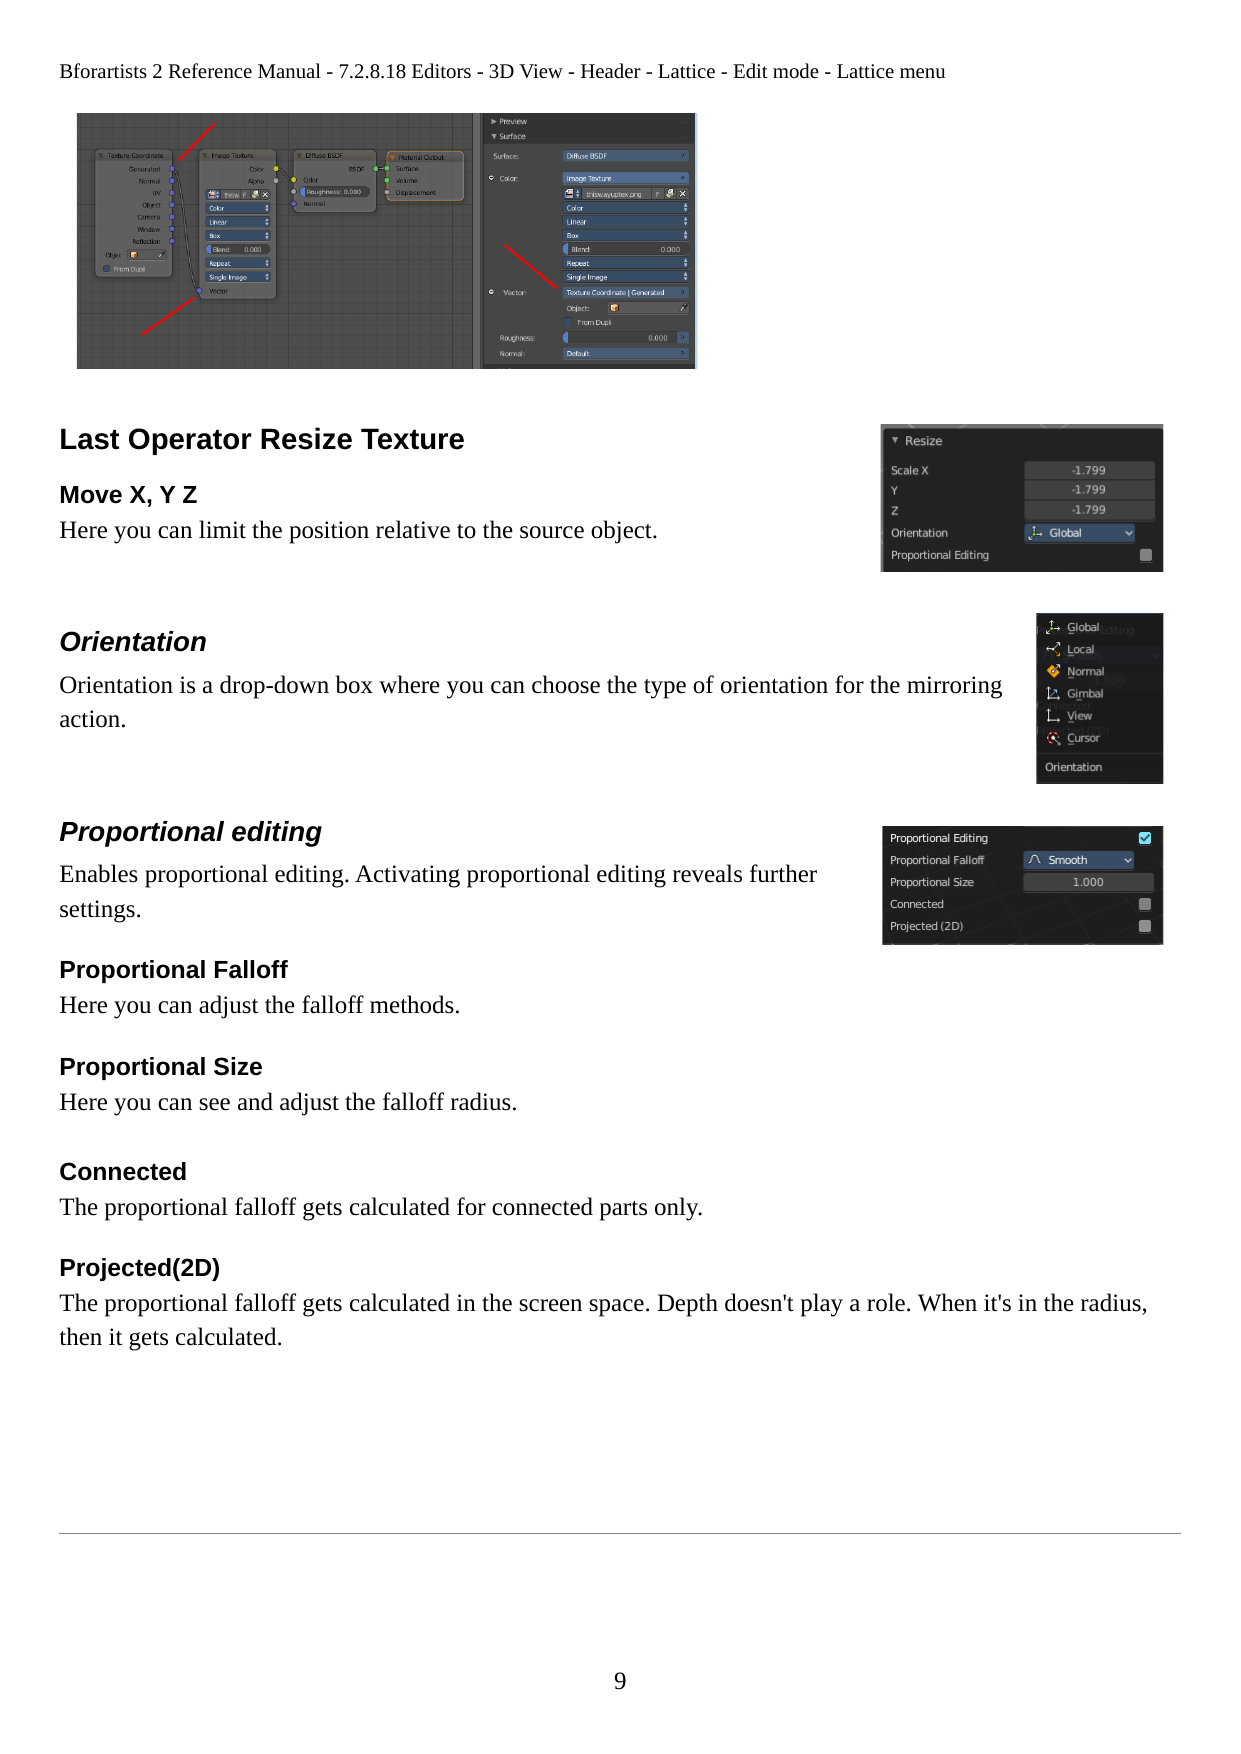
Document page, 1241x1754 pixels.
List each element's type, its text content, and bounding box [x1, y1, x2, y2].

text Here you can adjust the falloff methods. [59, 990, 1181, 1019]
subtitle Projected(2D) [59, 1253, 1181, 1282]
subtitle [1164, 480, 1181, 509]
text Here you can see and adjust the falloff radius. [59, 1087, 1181, 1116]
text The proportional falloff gets calculated in the screen space. Depth doesn't play a role. When it's in the radius, then it gets calculated. [59, 1288, 1181, 1351]
subtitle Move X, Y Z [59, 480, 880, 509]
text The proportional falloff gets calculated for connected parts only. [59, 1192, 1181, 1220]
subtitle Orientation [59, 626, 1036, 658]
picture [882, 826, 1164, 945]
subtitle Connected [59, 1157, 1181, 1185]
subtitle Last Operator Resize Texture [59, 422, 1181, 455]
text Enables proportional editing. Activating proportional editing reveals further settings. [59, 859, 882, 923]
subtitle Proportional Falloff [59, 956, 1181, 984]
subtitle Proportional editing [59, 815, 1181, 847]
subtitle [1164, 626, 1181, 658]
text Orientation is a drop-down box where you can choose the type of orientation for the mirroring action. [59, 670, 1036, 733]
picture [1036, 613, 1164, 784]
picture [76, 113, 698, 369]
picture [880, 424, 1164, 572]
text Here you can limit the position relative to the source object. [59, 515, 880, 544]
subtitle Proportional Size [59, 1052, 1181, 1081]
